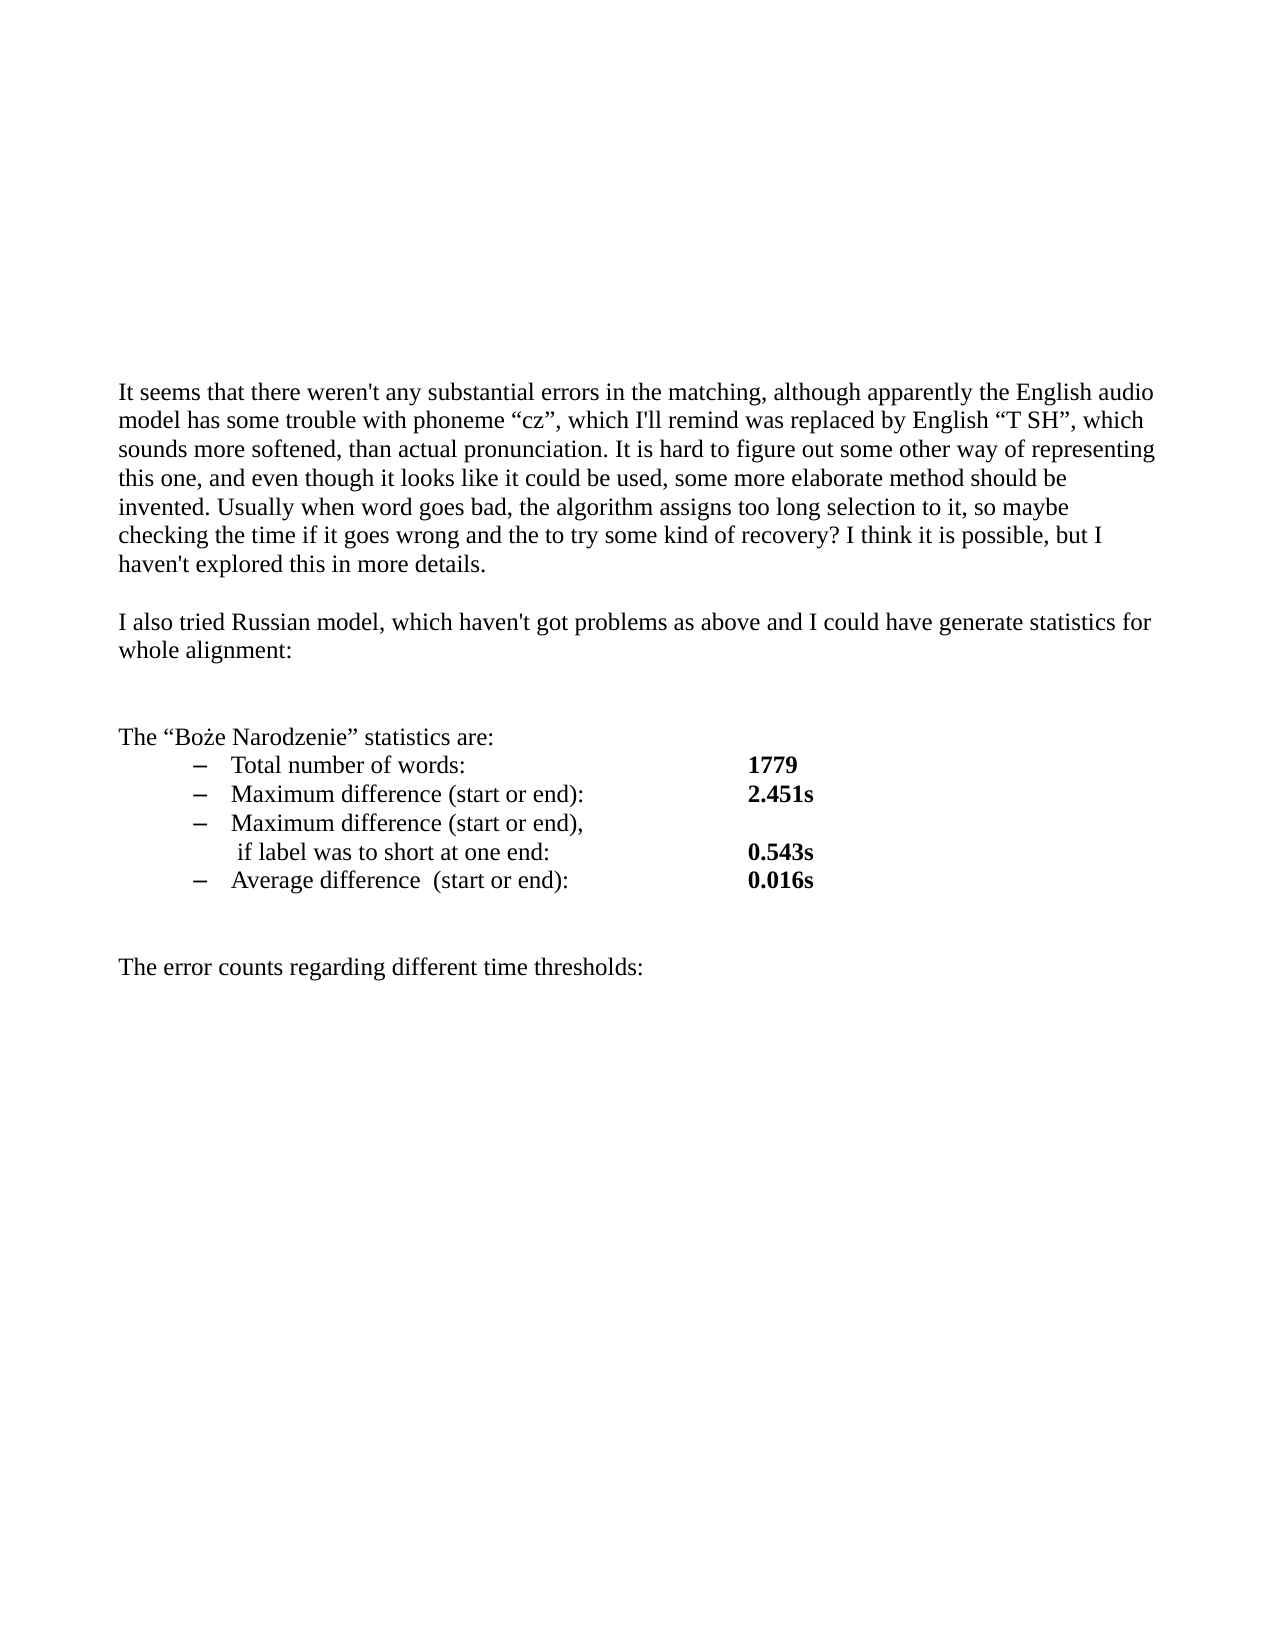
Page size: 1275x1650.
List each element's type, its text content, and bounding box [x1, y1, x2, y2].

text The “Boże Narodzenie” statistics are: [118, 722, 1157, 751]
list Average difference (start or end): 0.016s [193, 866, 1157, 894]
list Maximum difference (start or end), [193, 808, 1157, 837]
list Maximum difference (start or end): 2.451s [193, 779, 1157, 808]
text I also tried Russian model, which haven't got problems as above and I could have generate statistics for whole alignment: [118, 607, 1157, 664]
text It seems that there weren't any substantial errors in the matching, although apparently the English audio model has some trouble with phoneme “cz”, which I'll remind was replaced by English “T SH”, which sounds more softened, than actual pronunciation. It is hard to figure out some other way of representing this one, and even though it looks like it could be used, some more elaborate method should be invented. Usually when word goes bad, the algorithm assigns too long selection to it, so maybe checking the time if it goes wrong and the to try some kind of recovery? I think it is possible, but I haven't explored this in more details. [118, 377, 1157, 578]
list if label was to short at one end: 0.543s [193, 837, 1157, 866]
text The error counts regarding different time thresholds: [118, 952, 1157, 981]
list Total number of words: 1779 [193, 751, 1157, 779]
